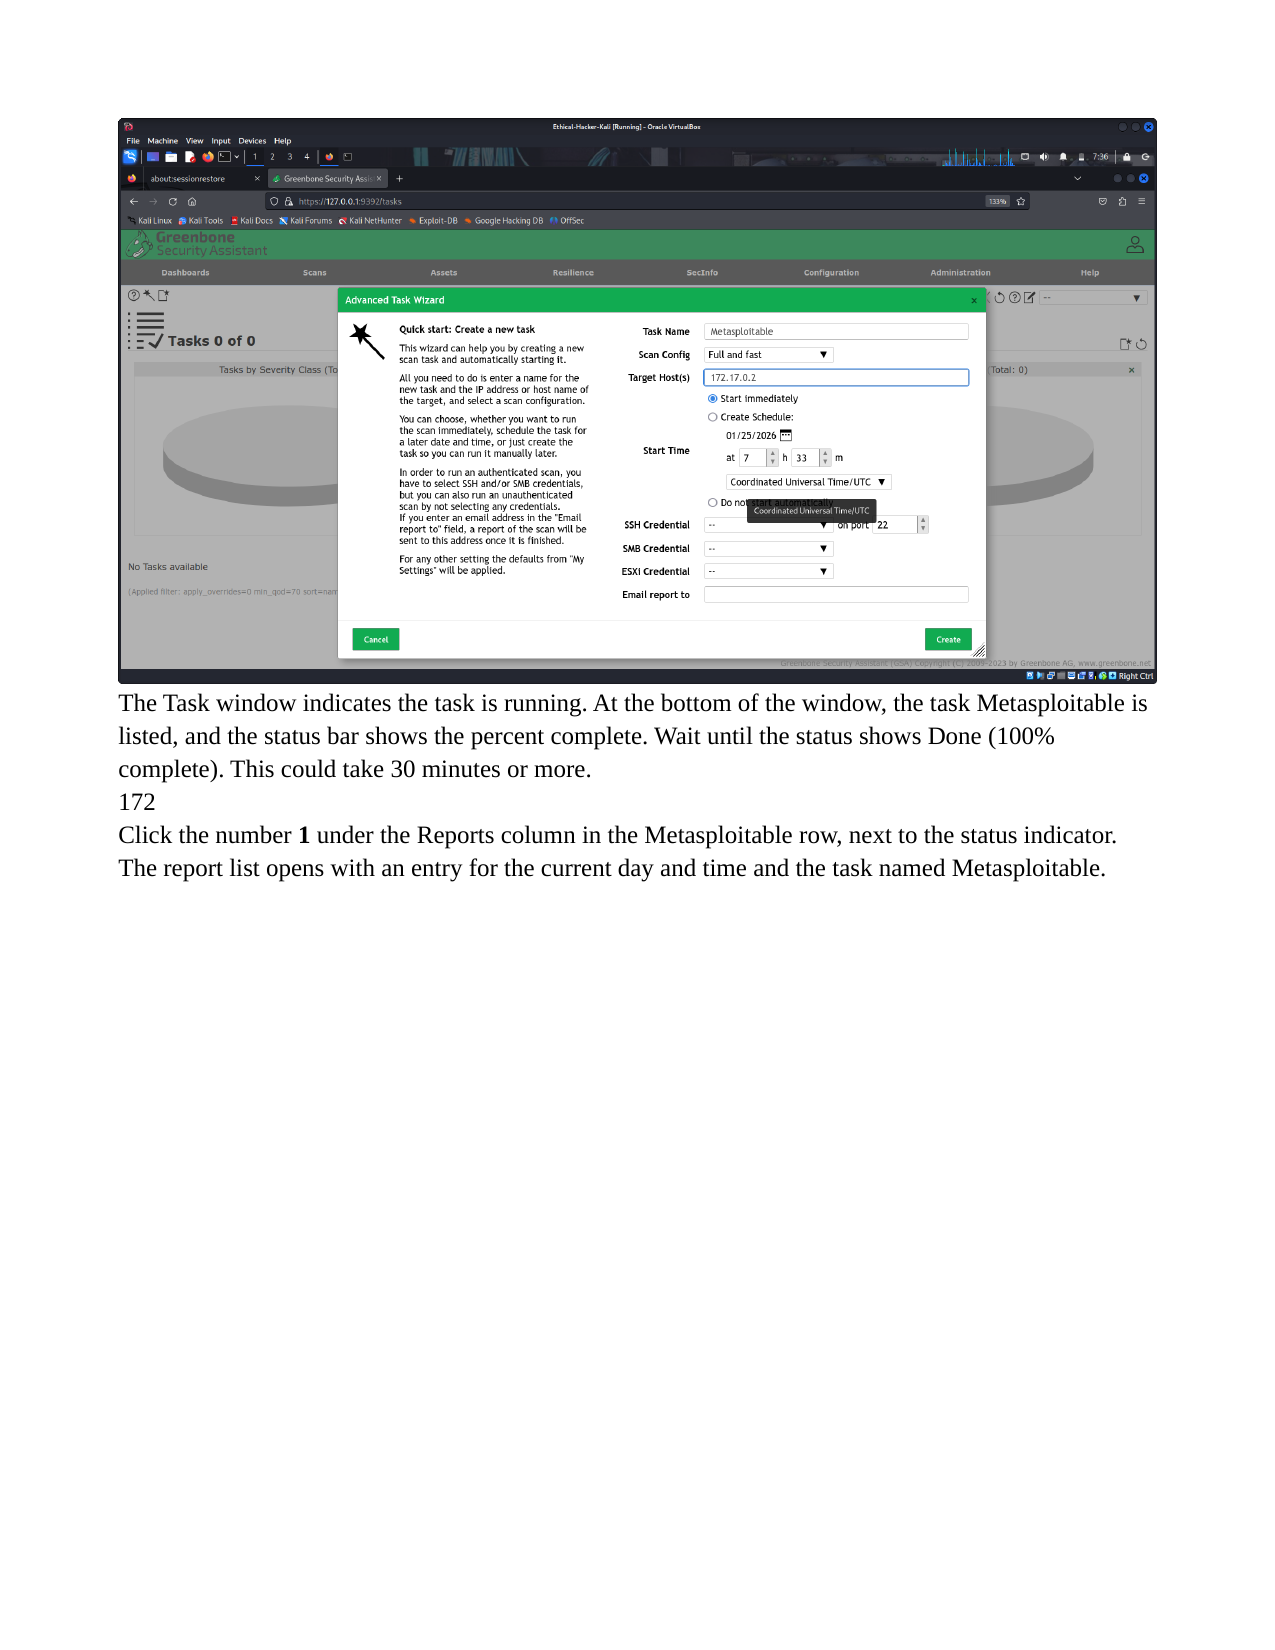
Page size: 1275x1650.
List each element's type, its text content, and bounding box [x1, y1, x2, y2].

text 172 [118, 787, 1157, 816]
picture [118, 118, 1157, 684]
text Click the number 1 under the Reports column in the Metasploitable row, next to the status indicator. The report list opens with an entry for the current day and time and the task named Metasploitable. [118, 820, 1157, 882]
text The Task window indicates the task is running. At the bottom of the window, the task Metasploitable is listed, and the status bar shows the percent complete. Wait until the status shows Done (100% complete). This could take 30 minutes or more. [118, 684, 1157, 782]
